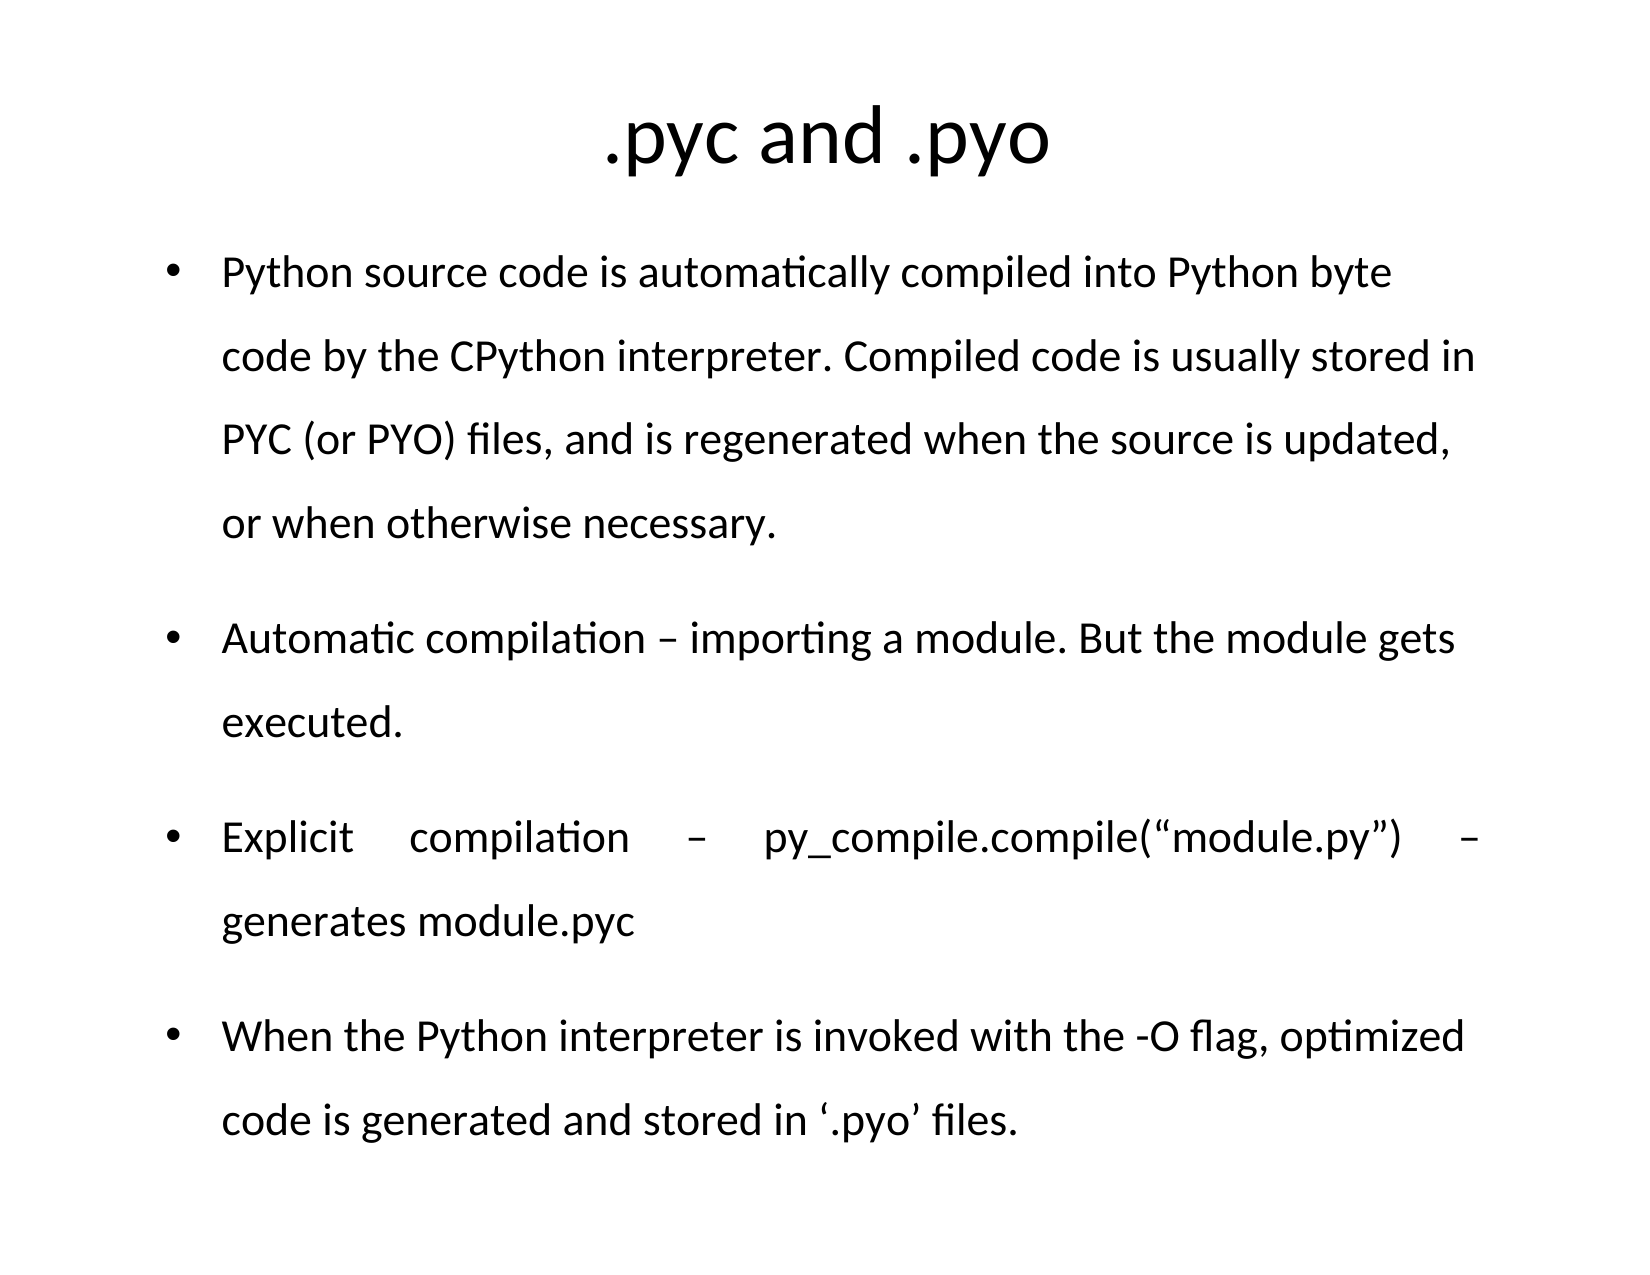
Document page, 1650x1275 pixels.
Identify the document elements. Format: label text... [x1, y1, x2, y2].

table_header .pyc and .pyo [221, 59, 1575, 220]
table_cell • [75, 586, 221, 785]
table_cell Python source code is automatically compiled into Python byte code by the CPython interpreter. Compiled code is usually stored in PYC (or PYO) files, and is regenerated when the source is updated, or when otherwise necessary. [221, 220, 1575, 586]
table_cell Explicit compilation – py_compile.compile(“module.py”) – generates module.pyc [221, 785, 1575, 984]
table_cell • [75, 785, 221, 984]
table_cell • [75, 220, 221, 586]
table_header [75, 59, 221, 220]
table_cell Automatic compilation – importing a module. But the module gets executed. [221, 586, 1575, 785]
table_cell • [75, 984, 221, 1183]
table_cell When the Python interpreter is invoked with the -O flag, optimized code is generated and stored in ‘.pyo’ files. [221, 984, 1575, 1183]
